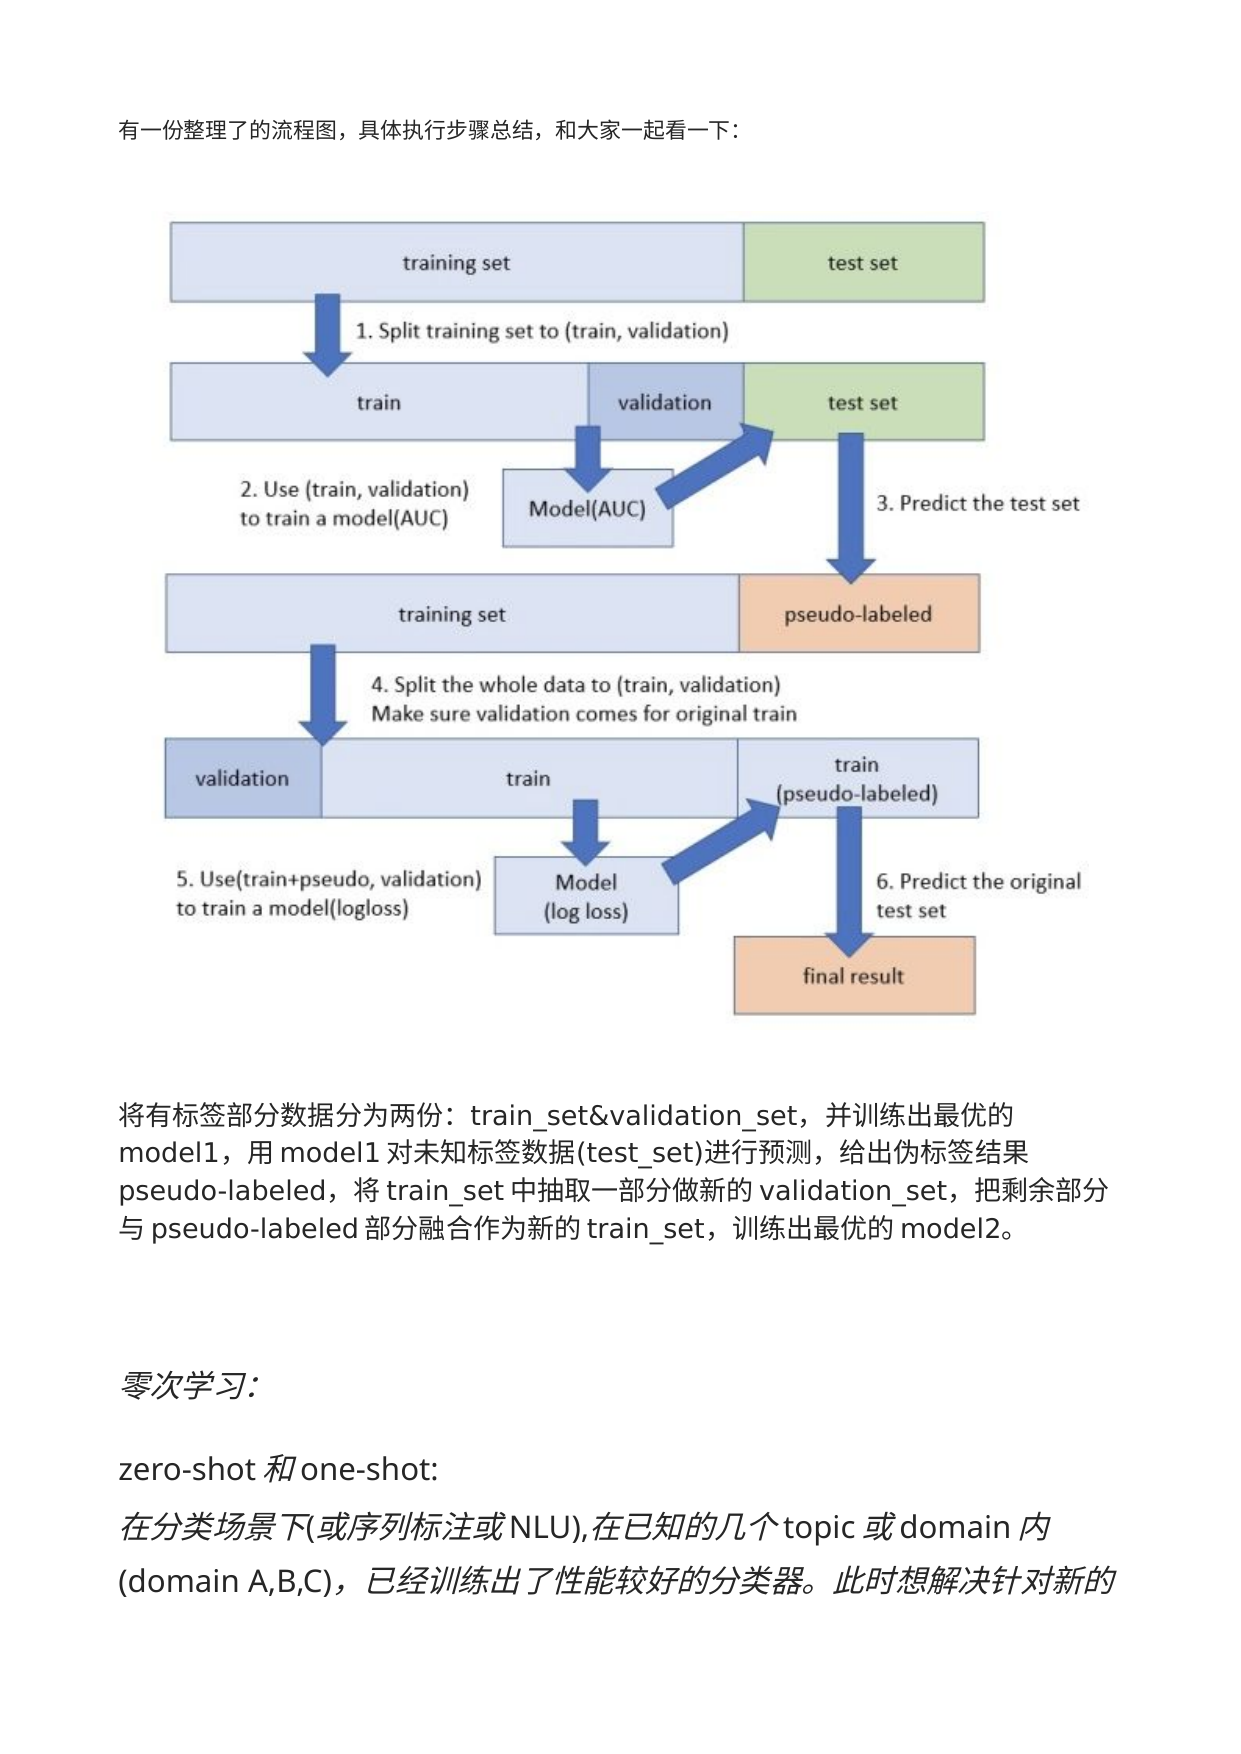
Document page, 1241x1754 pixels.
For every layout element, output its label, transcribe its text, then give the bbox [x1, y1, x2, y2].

subtitle zero-shot和one-shot: [118, 1444, 1122, 1489]
picture [151, 211, 1089, 1030]
text 将有标签部分数据分为两份：train_set&validation_set，并训练出最优的model1，用model1对未知标签数据(test_set)进行预测，给出伪标签结果pseudo-labeled，将train_set中抽取一部分做新的validation_set，把剩余部分与pseudo-labeled部分融合作为新的train_set，训练出最优的model2。 [118, 1100, 1122, 1245]
text 在分类场景下(或序列标注或NLU),在已知的几个topic或domain内(domain A,B,C)，已经训练出了性能较好的分类器。此时想解决针对新的 [118, 1502, 1122, 1602]
text 零次学习： [118, 1361, 1122, 1406]
text 有一份整理了的流程图，具体执行步骤总结，和大家一起看一下： [118, 118, 1122, 144]
